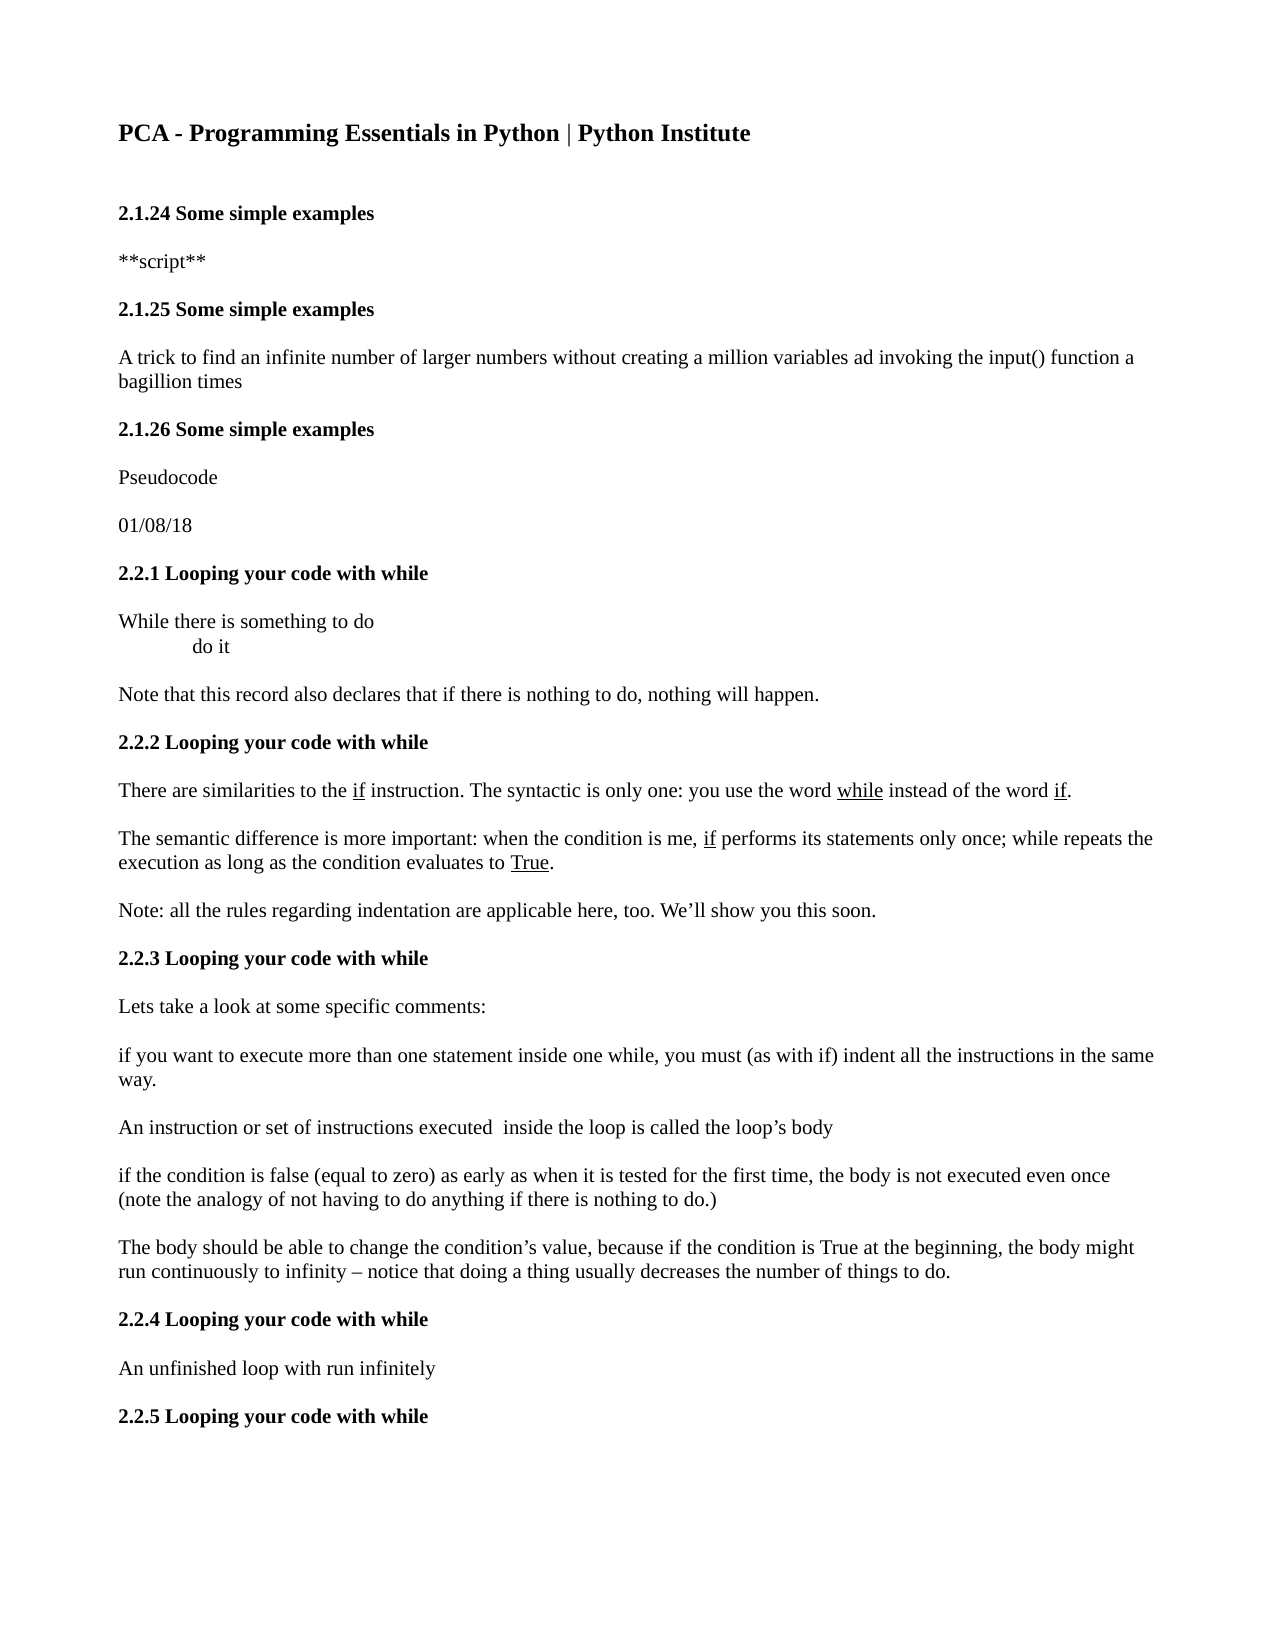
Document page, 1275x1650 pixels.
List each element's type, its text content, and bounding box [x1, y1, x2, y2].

text A trick to find an infinite number of larger numbers without creating a million variables ad invoking the input() function a bagillion times [118, 345, 1157, 393]
text **script** [118, 248, 1157, 273]
text 2.2.1 Looping your code with while [118, 561, 1157, 585]
text 2.1.26 Some simple examples [118, 417, 1157, 441]
text There are similarities to the if instruction. The syntactic is only one: you use the word while instead of the word if. [118, 778, 1157, 802]
text do it [118, 633, 1157, 658]
text 2.2.5 Looping your code with while [118, 1403, 1157, 1428]
text Lets take a look at some specific comments: [118, 994, 1157, 1018]
text 2.1.25 Some simple examples [118, 297, 1157, 321]
text Pseudocode [118, 465, 1157, 489]
text 2.2.4 Looping your code with while [118, 1307, 1157, 1331]
text An unfinished loop with run infinitely [118, 1355, 1157, 1379]
text if you want to execute more than one statement inside one while, you must (as with if) indent all the instructions in the same way. [118, 1043, 1157, 1091]
text Note: all the rules regarding indentation are applicable here, too. We’ll show you this soon. [118, 898, 1157, 922]
text 2.2.2 Looping your code with while [118, 730, 1157, 754]
text The semantic difference is more important: when the condition is me, if performs its statements only once; while repeats the execution as long as the condition evaluates to True. [118, 826, 1157, 874]
text Note that this record also declares that if there is nothing to do, nothing will happen. [118, 682, 1157, 706]
text if the condition is false (equal to zero) as early as when it is tested for the first time, the body is not executed even once (note the analogy of not having to do anything if there is nothing to do.) [118, 1163, 1157, 1211]
text An instruction or set of instructions executed inside the loop is called the loop’s body [118, 1115, 1157, 1139]
text While there is something to do [118, 609, 1157, 633]
text 2.1.24 Some simple examples [118, 200, 1157, 224]
text The body should be able to change the condition’s value, because if the condition is True at the beginning, the body might run continuously to infinity – notice that doing a thing usually decreases the number of things to do. [118, 1235, 1157, 1283]
text 01/08/18 [118, 513, 1157, 537]
text 2.2.3 Looping your code with while [118, 946, 1157, 970]
